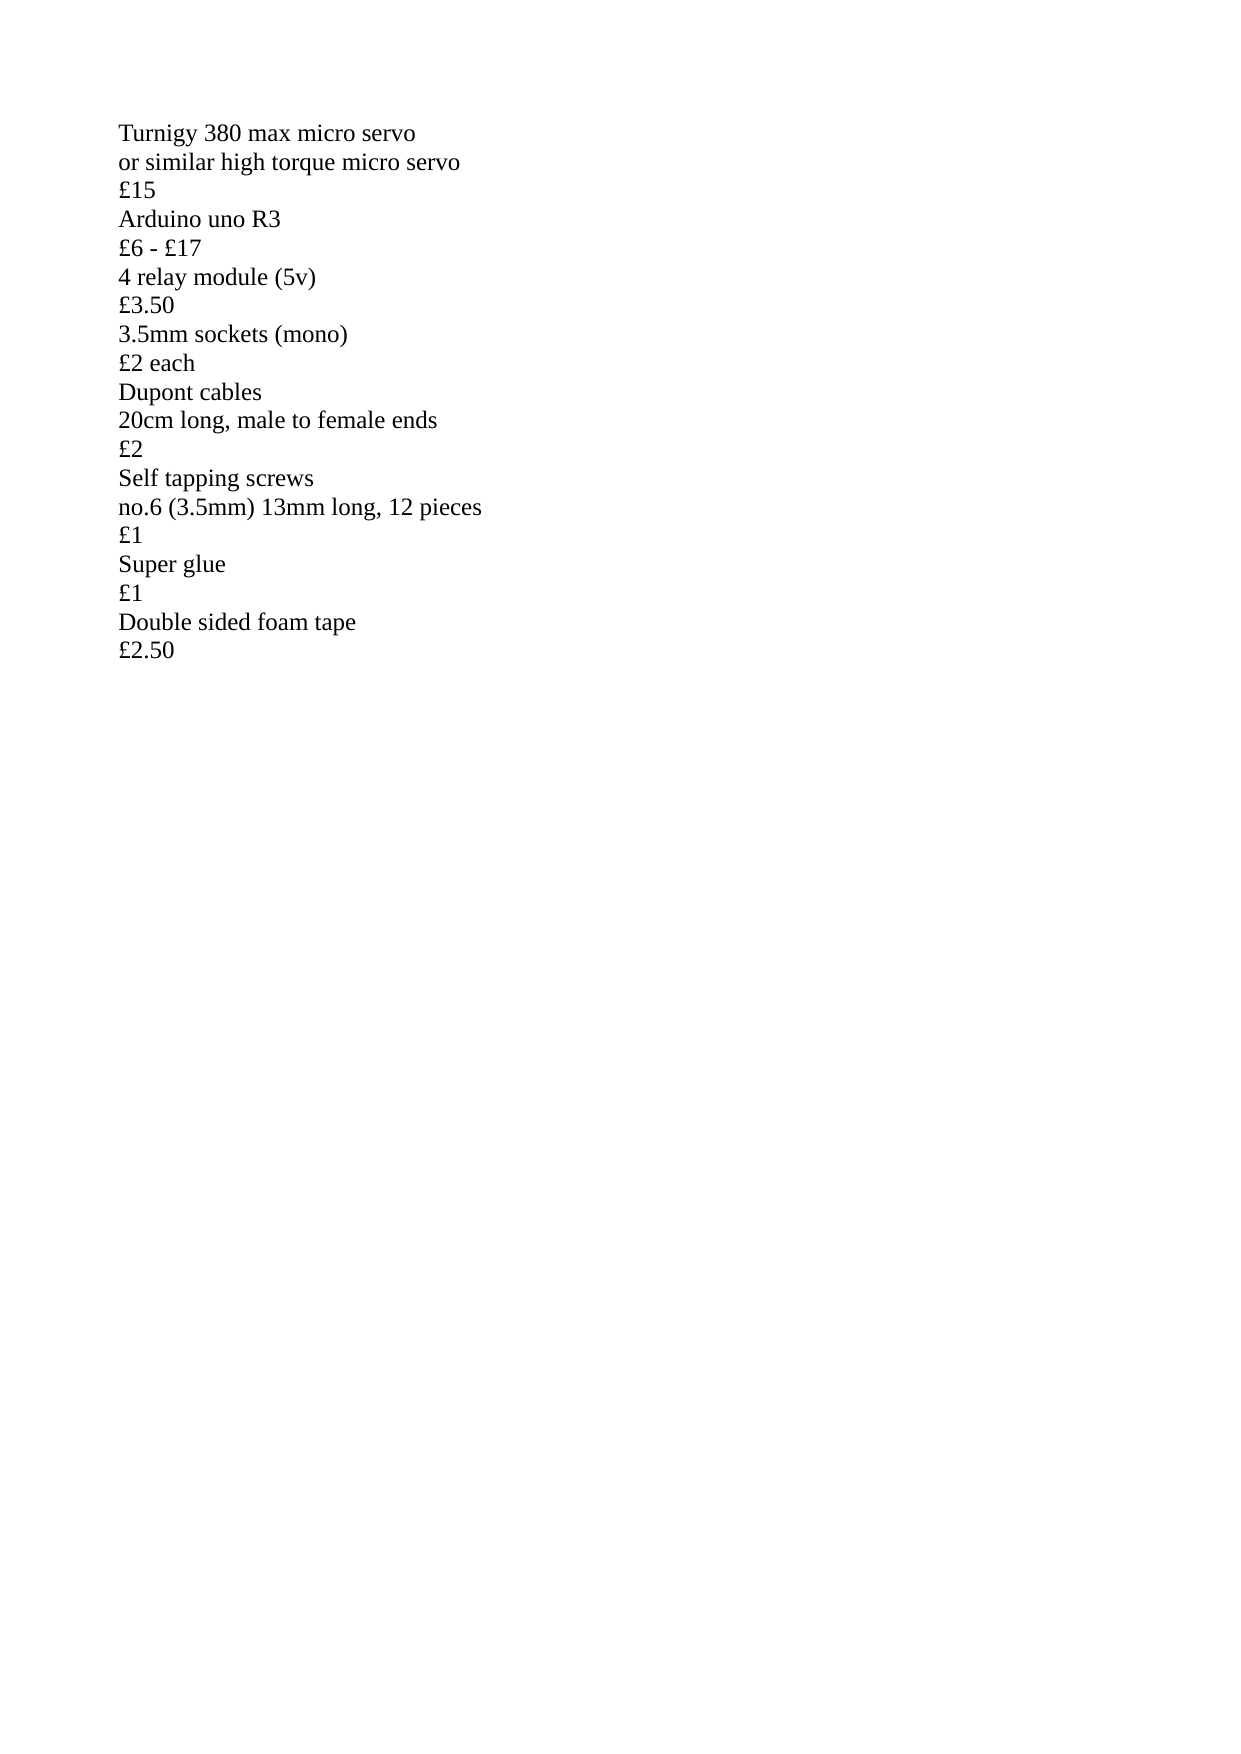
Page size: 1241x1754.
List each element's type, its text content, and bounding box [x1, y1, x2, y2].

text £2 [118, 434, 1122, 463]
text Arduino uno R3 [118, 204, 1122, 233]
text Super glue [118, 549, 1122, 578]
text £15 [118, 176, 1122, 204]
text £6 - £17 [118, 233, 1122, 262]
text £2 each [118, 348, 1122, 377]
text 3.5mm sockets (mono) [118, 319, 1122, 348]
text £2.50 [118, 636, 1122, 664]
text Self tapping screws [118, 463, 1122, 492]
text no.6 (3.5mm) 13mm long, 12 pieces [118, 492, 1122, 521]
text £3.50 [118, 291, 1122, 319]
text 20cm long, male to female ends [118, 406, 1122, 434]
text 4 relay module (5v) [118, 262, 1122, 291]
text Turnigy 380 max micro servo [118, 118, 1122, 147]
text or similar high torque micro servo [118, 147, 1122, 176]
text £1 [118, 578, 1122, 607]
text Double sided foam tape [118, 607, 1122, 636]
text £1 [118, 521, 1122, 549]
text Dupont cables [118, 377, 1122, 406]
